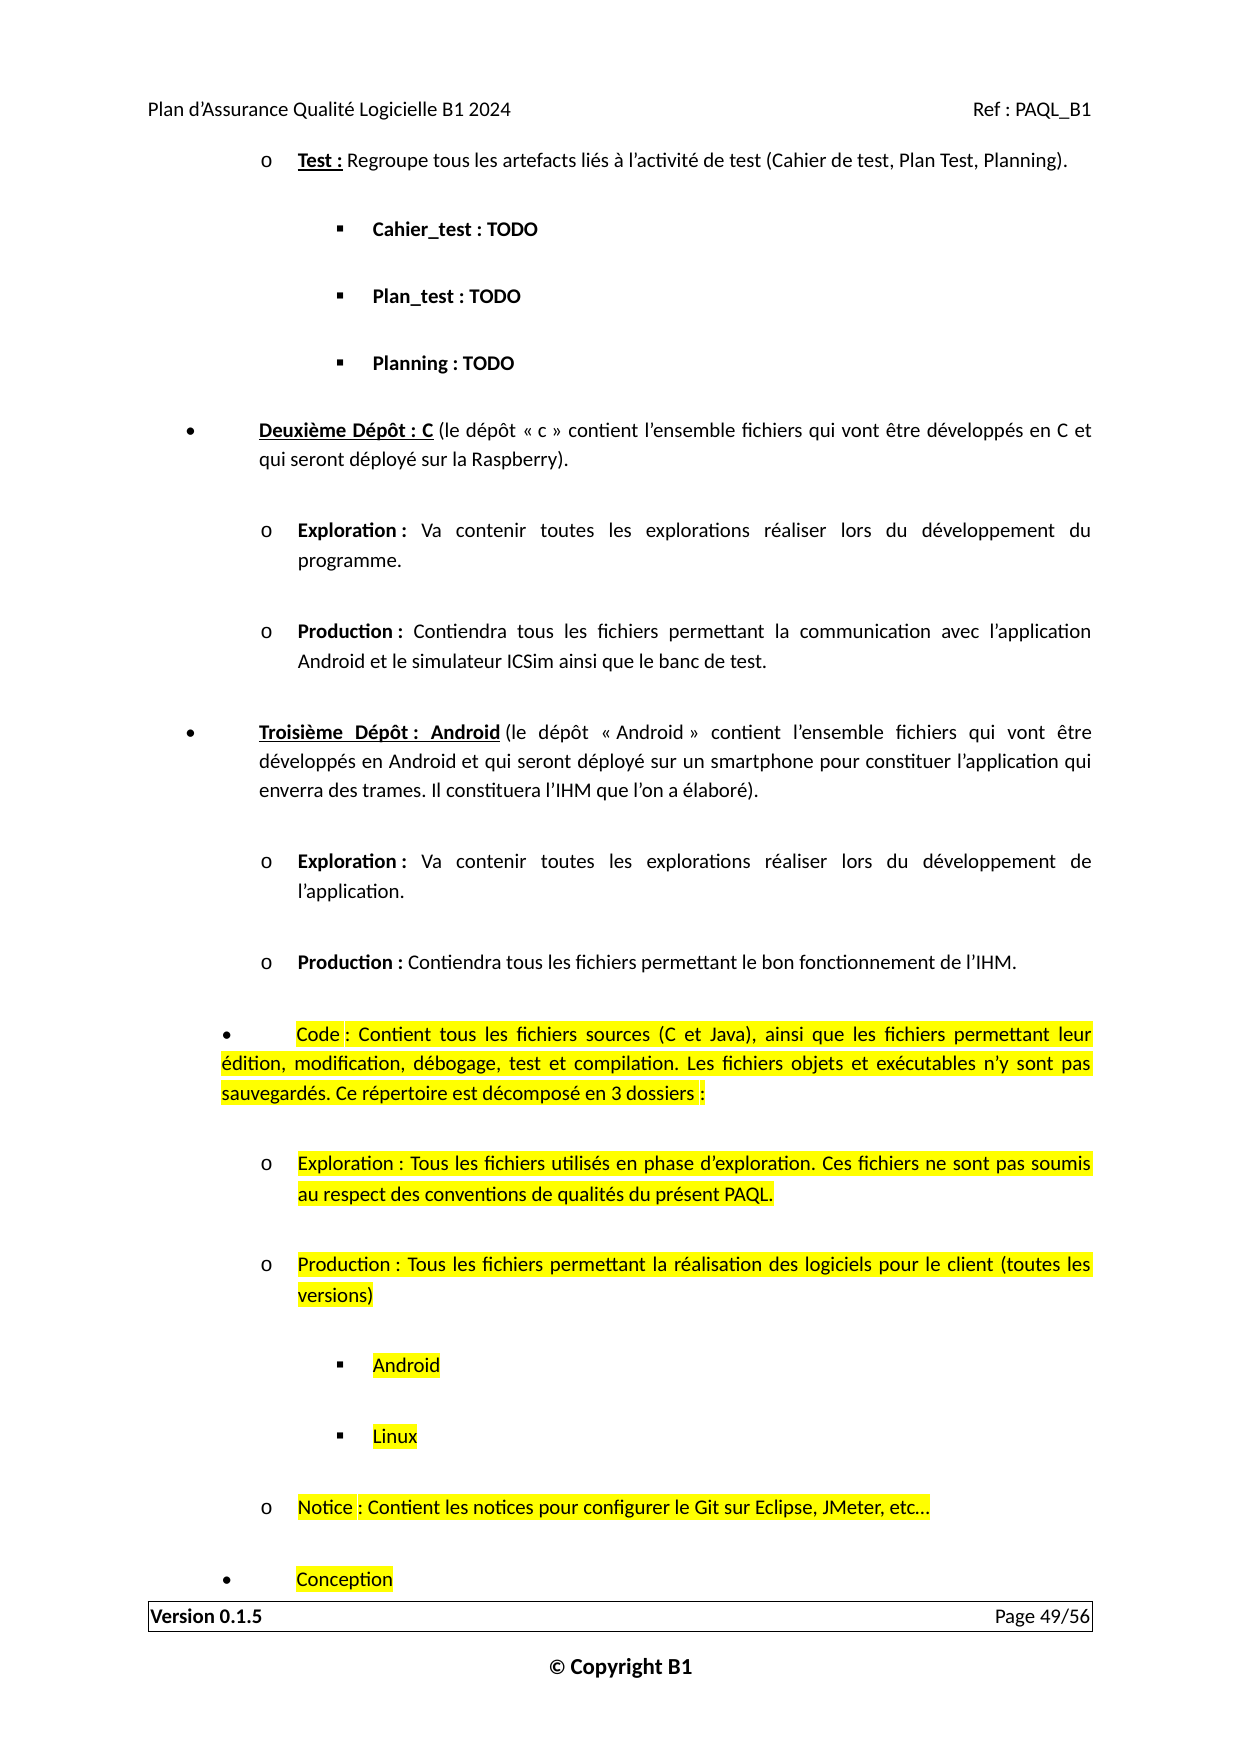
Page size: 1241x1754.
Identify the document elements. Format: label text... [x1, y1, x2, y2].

list Cahier_test : TODO [335, 216, 1093, 241]
list Test : Regroupe tous les artefacts liés à l’activité de test (Cahier de test, Plan Test, Planning). [260, 148, 1093, 174]
list Deuxième Dépôt : C (le dépôt « c » contient l’ensemble fichiers qui vont être développés en C et qui seront déployé sur la Raspberry). [185, 417, 1093, 472]
list Exploration : Va contenir toutes les explorations réaliser lors du développement du programme. [260, 517, 1093, 573]
list Production : Contiendra tous les fichiers permettant la communication avec l’application Android et le simulateur ICSim ainsi que le banc de test. [260, 618, 1093, 674]
list Notice : Contient les notices pour configurer le Git sur Eclipse, JMeter, etc… [260, 1494, 1093, 1521]
list Android [335, 1353, 1093, 1378]
list Planning : TODO [335, 350, 1093, 375]
list Troisième Dépôt : Android (le dépôt « Android » contient l’ensemble fichiers qui vont être développés en Android et qui seront déployé sur un smartphone pour constituer l’application qui enverra des trames. Il constituera l’IHM que l’on a élaboré). [185, 719, 1093, 803]
list Linux [335, 1423, 1093, 1449]
list Exploration : Va contenir toutes les explorations réaliser lors du développement de l’application. [260, 848, 1093, 904]
list Plan_test : TODO [335, 283, 1093, 308]
list Exploration : Tous les fichiers utilisés en phase d’exploration. Ces fichiers ne sont pas soumis au respect des conventions de qualités du présent PAQL. [260, 1151, 1093, 1206]
list Production : Contiendra tous les fichiers permettant le bon fonctionnement de l’IHM. [260, 949, 1093, 976]
list Code : Contient tous les fichiers sources (C et Java), ainsi que les fichiers permettant leur édition, modification, débogage, test et compilation. Les fichiers objets et exécutables n’y sont pas sauvegardés. Ce répertoire est décomposé en 3 dossiers : [221, 1021, 1093, 1105]
list Production : Tous les fichiers permettant la réalisation des logiciels pour le client (toutes les versions) [260, 1252, 1093, 1307]
list Conception [221, 1566, 1093, 1592]
